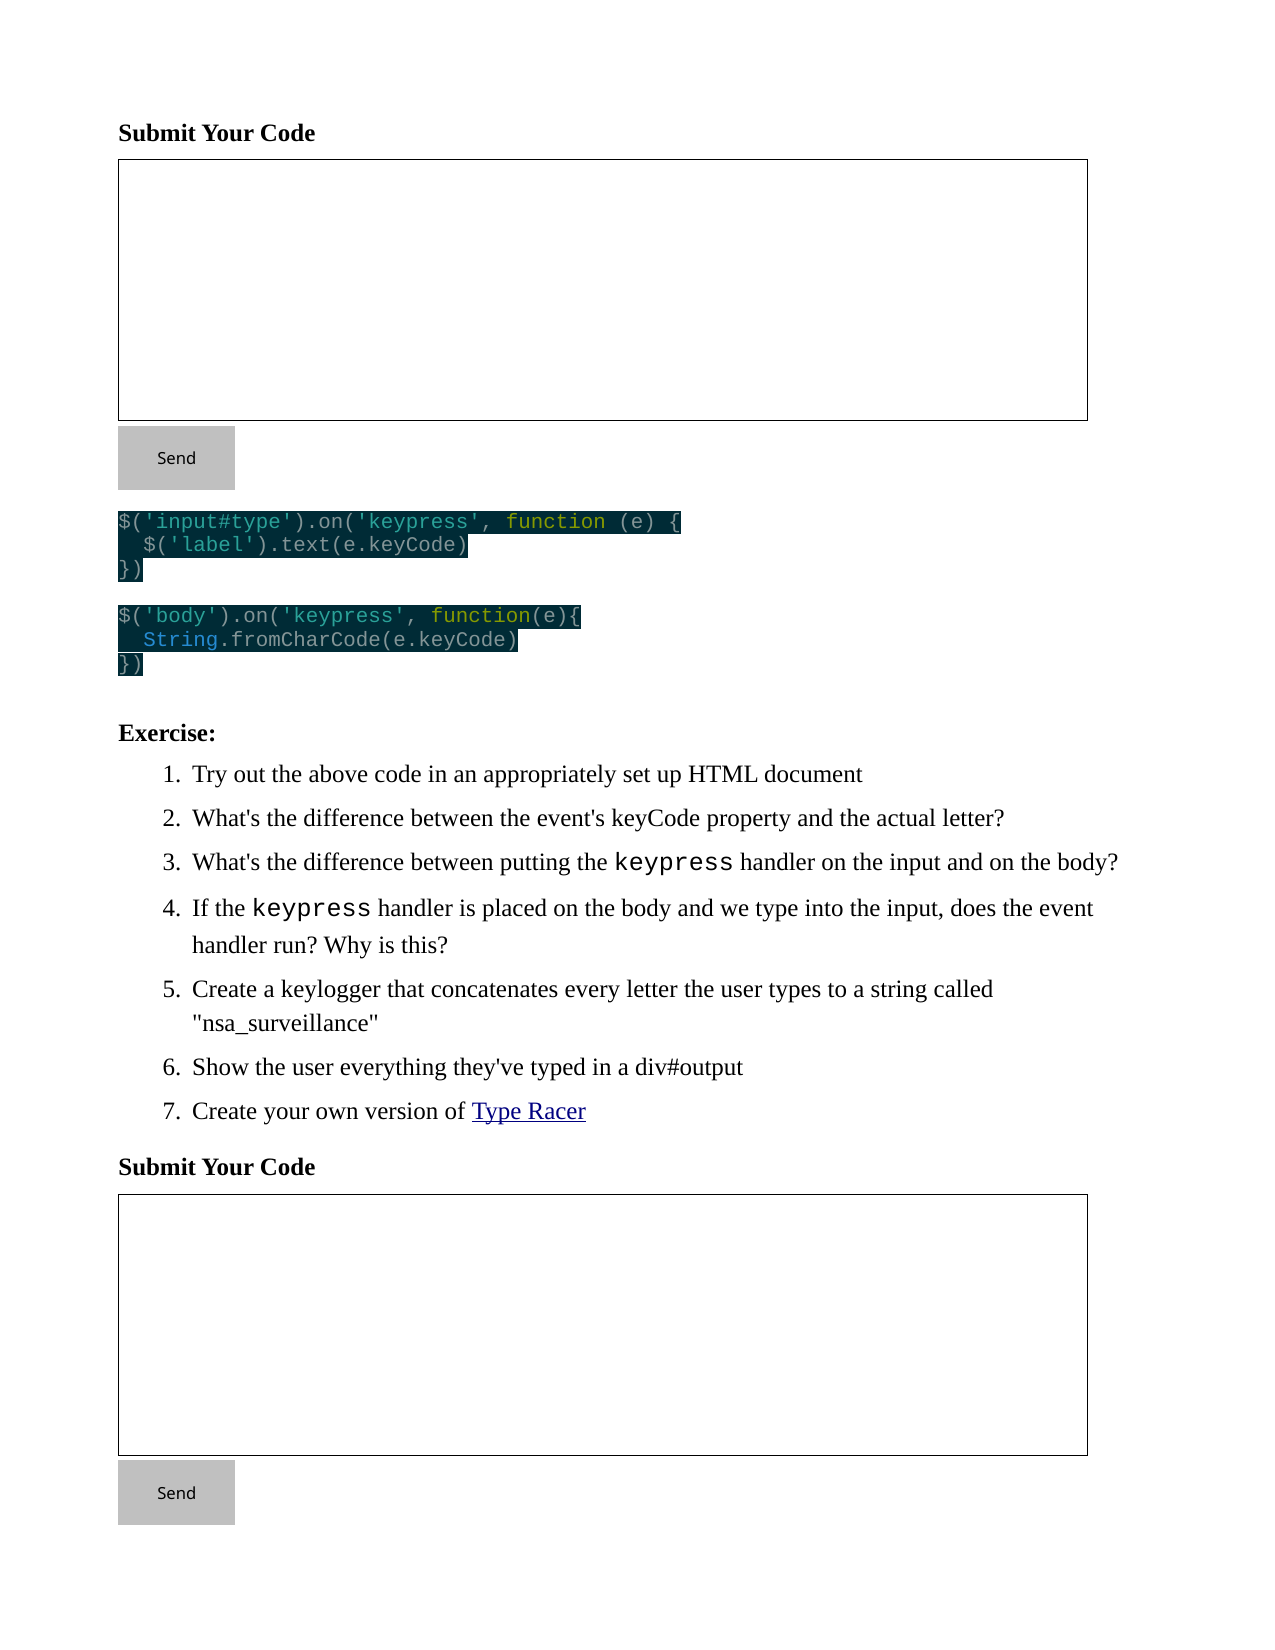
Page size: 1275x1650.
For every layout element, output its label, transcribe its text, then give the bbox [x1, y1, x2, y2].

text }) [118, 558, 1157, 582]
list Show the user everything they've typed in a div#output [162, 1052, 1157, 1081]
text $('body').on('keypress', function(e){ [118, 605, 1157, 629]
list Try out the above code in an appropriately set up HTML document [162, 759, 1157, 788]
text }) [118, 652, 1157, 676]
subtitle Submit Your Code [118, 118, 1157, 147]
list Create a keylogger that concatenates every letter the user types to a string called "nsa_surveillance" [162, 974, 1157, 1037]
list Create your own version of Type Racer [162, 1096, 1157, 1125]
text $('input#type').on('keypress', function (e) { [118, 511, 1157, 534]
list What's the difference between the event's keyCode property and the actual letter? [162, 803, 1157, 832]
list What's the difference between putting the keypress handler on the input and on the body? [162, 847, 1157, 878]
subtitle Exercise: [118, 718, 1157, 747]
text String.fromCharCode(e.keyCode) [118, 629, 1157, 652]
list If the keypress handler is placed on the body and we type into the input, does the event handler run? Why is this? [162, 893, 1157, 959]
subtitle Submit Your Code [118, 1152, 1157, 1181]
text $('label').text(e.keyCode) [118, 534, 1157, 558]
